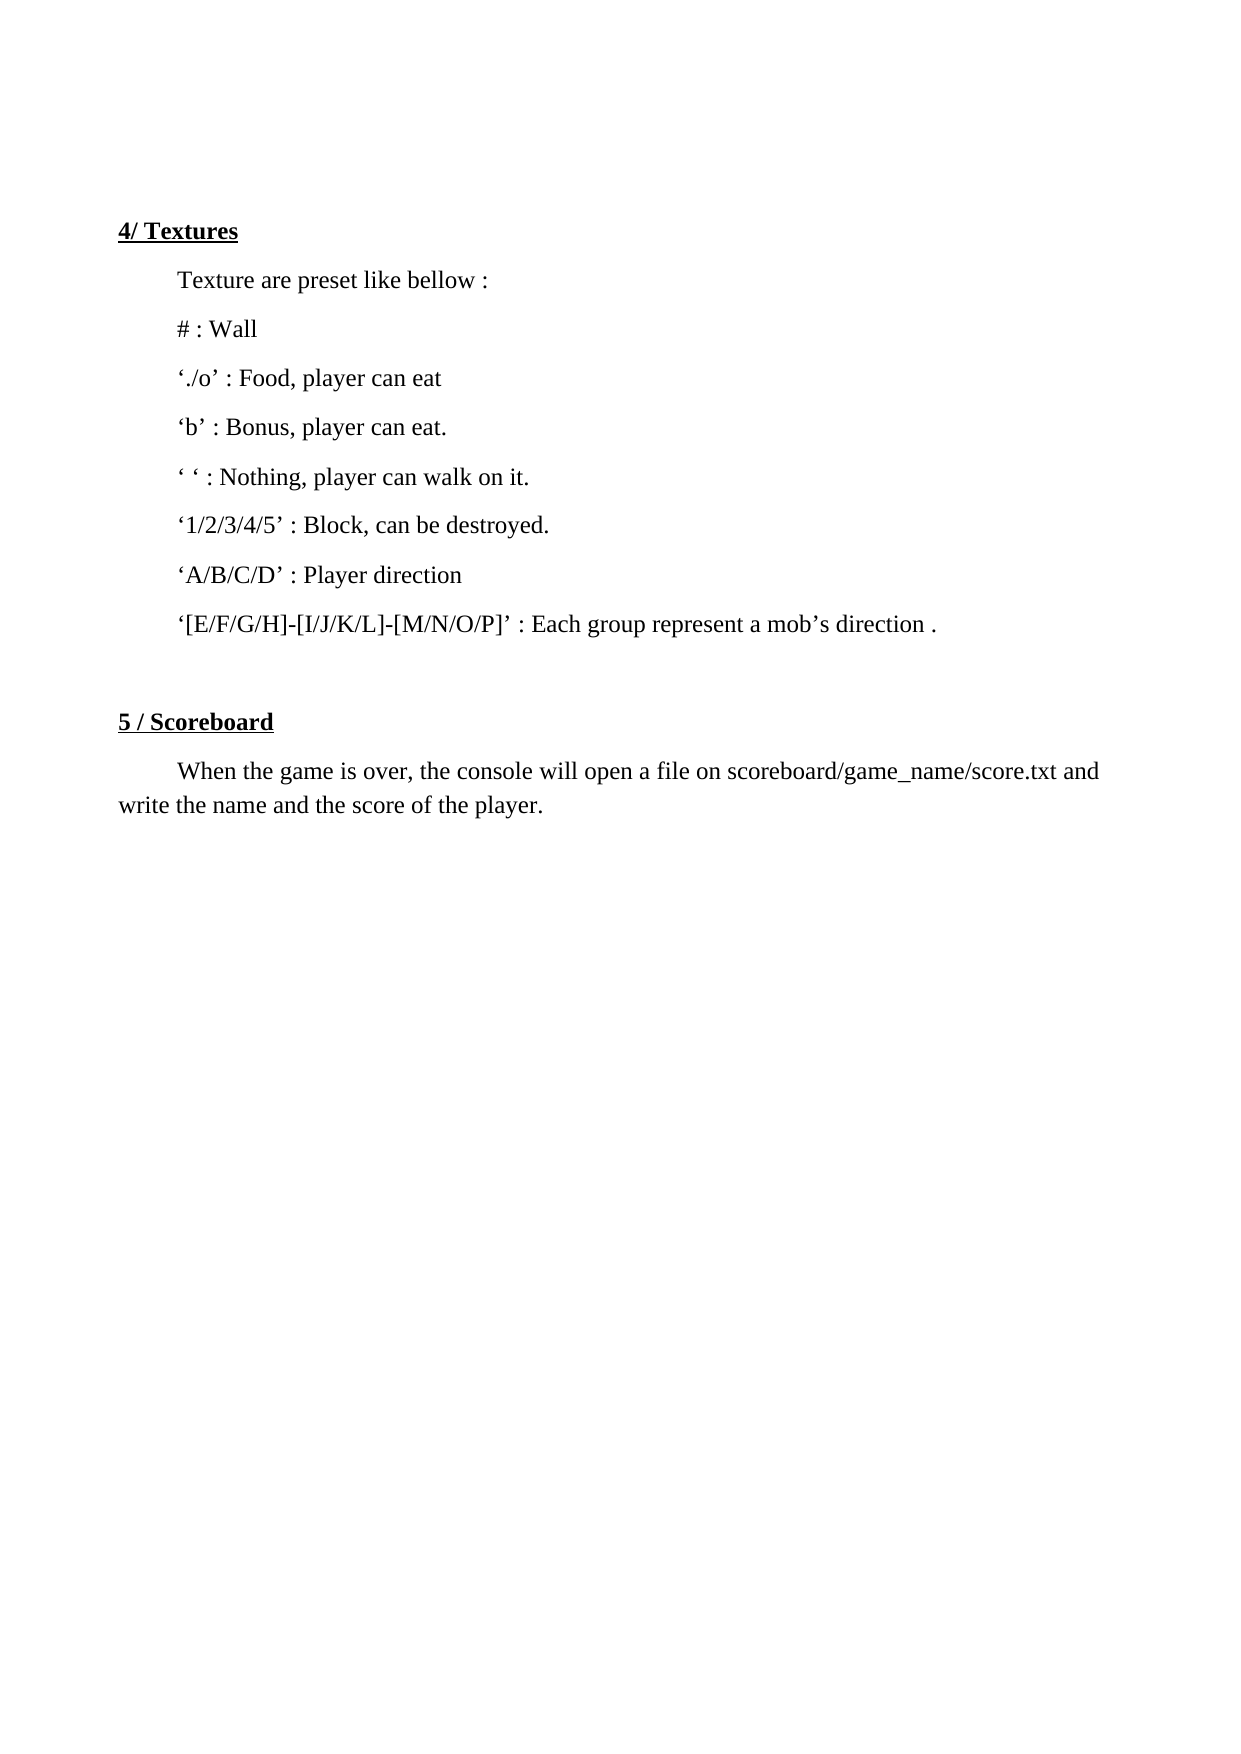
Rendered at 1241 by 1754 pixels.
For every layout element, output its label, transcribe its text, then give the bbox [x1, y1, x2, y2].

text ‘ ‘ : Nothing, player can walk on it. [118, 462, 1122, 490]
text 5 / Scoreboard [118, 707, 1122, 736]
text # : Wall [118, 314, 1122, 343]
text ‘A/B/C/D’ : Player direction [118, 560, 1122, 588]
text Texture are preset like bellow : [118, 265, 1122, 294]
text ‘./o’ : Food, player can eat [118, 363, 1122, 392]
text 4/ Textures [118, 216, 1122, 245]
text ‘b’ : Bonus, player can eat. [118, 412, 1122, 441]
text When the game is over, the console will open a file on scoreboard/game_name/score.txt and write the name and the score of the player. [118, 756, 1122, 819]
text ‘1/2/3/4/5’ : Block, can be destroyed. [118, 511, 1122, 539]
text ‘[E/F/G/H]-[I/J/K/L]-[M/N/O/P]’ : Each group represent a mob’s direction . [118, 609, 1122, 637]
